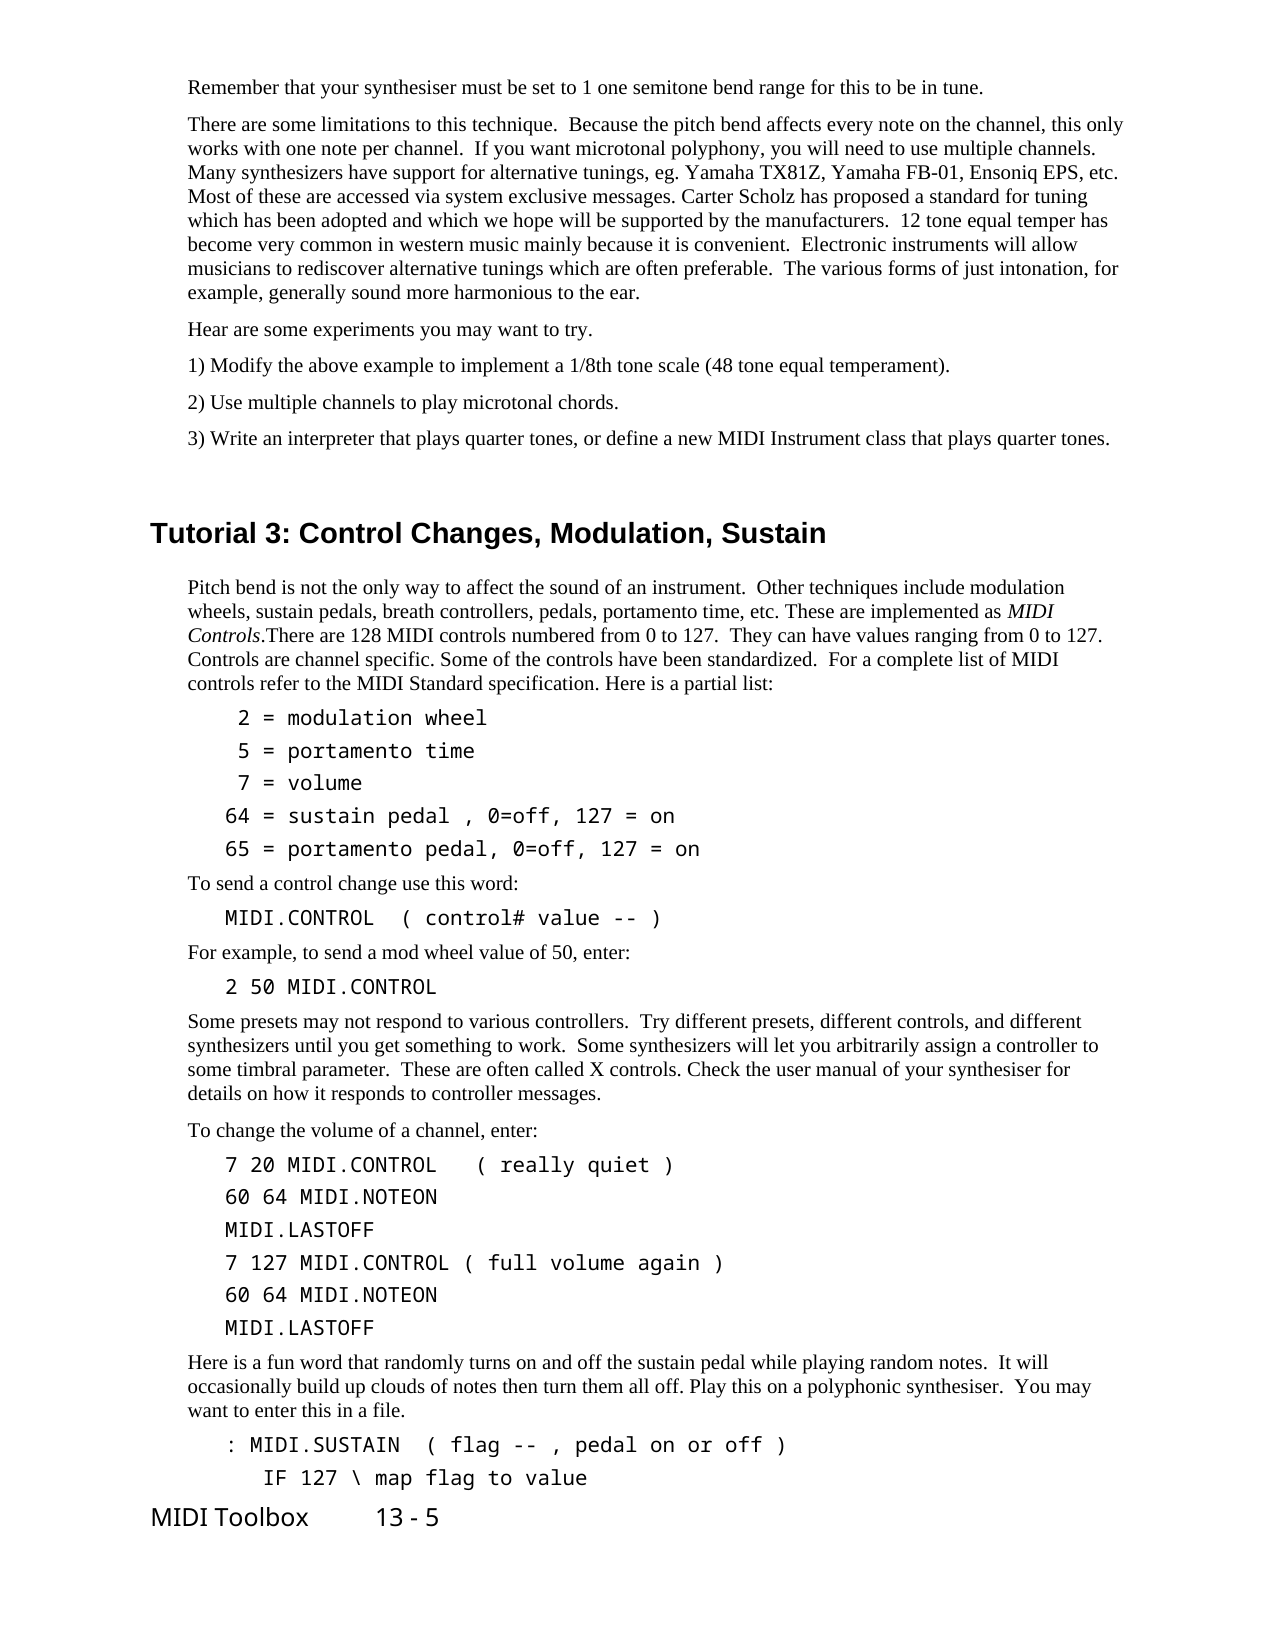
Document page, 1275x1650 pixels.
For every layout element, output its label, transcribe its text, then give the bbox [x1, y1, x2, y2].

text : MIDI.SUSTAIN ( flag -- , pedal on or off ) [225, 1430, 1125, 1459]
text 60 64 MIDI.NOTEON [225, 1280, 1125, 1309]
text IF 127 \ map flag to value [225, 1463, 1125, 1491]
text Remember that your synthesiser must be set to 1 one semitone bend range for this to be in tune. [187, 75, 1125, 99]
text To change the volume of a channel, enter: [187, 1117, 1125, 1142]
text 5 = portamento time [225, 736, 1125, 764]
text 64 = sustain pedal , 0=off, 127 = on [225, 801, 1125, 829]
text 2 = modulation wheel [225, 703, 1125, 732]
text Hear are some experiments you may want to try. [187, 317, 1125, 341]
text 60 64 MIDI.NOTEON [225, 1182, 1125, 1211]
text 2) Use multiple channels to play microtonal chords. [187, 390, 1125, 414]
text MIDI.LASTOFF [225, 1313, 1125, 1341]
text 2 50 MIDI.CONTROL [225, 972, 1125, 1000]
text Some presets may not respond to various controllers. Try different presets, different controls, and different synthesizers until you get something to work. Some synthesizers will let you arbitrarily assign a controller to some timbral parameter. These are often called X controls. Check the user manual of your synthesiser for details on how it responds to controller messages. [187, 1009, 1125, 1105]
text MIDI.LASTOFF [225, 1215, 1125, 1243]
text 3) Write an interpreter that plays quarter tones, or define a new MIDI Instrument class that plays quarter tones. [187, 426, 1125, 450]
text 1) Modify the above example to implement a 1/8th tone scale (48 tone equal temperament). [187, 353, 1125, 377]
text Here is a fun word that randomly turns on and off the sustain pedal while playing random notes. It will occasionally build up clouds of notes then turn them all off. Play this on a polyphonic synthesiser. You may want to enter this in a file. [187, 1350, 1125, 1422]
text MIDI.CONTROL ( control# value -- ) [225, 903, 1125, 931]
text There are some limitations to this technique. Because the pitch bend affects every note on the channel, this only works with one note per channel. If you want microtonal polyphony, you will need to use multiple channels. Many synthesizers have support for alternative tunings, eg. Yamaha TX81Z, Yamaha FB-01, Ensoniq EPS, etc. Most of these are accessed via system exclusive messages. Carter Scholz has proposed a standard for tuning which has been adopted and which we hope will be supported by the manufacturers. 12 tone equal temper has become very common in western music mainly because it is convenient. Electronic instruments will allow musicians to rediscover alternative tunings which are often preferable. The various forms of just intonation, for example, generally sound more harmonious to the ear. [187, 112, 1125, 304]
text 7 127 MIDI.CONTROL ( full volume again ) [225, 1248, 1125, 1276]
text 7 = volume [225, 768, 1125, 797]
text 65 = portamento pedal, 0=off, 127 = on [225, 834, 1125, 862]
subtitle Tutorial 3: Control Changes, Modulation, Sustain [150, 516, 1125, 549]
text Pitch bend is not the only way to affect the sound of an instrument. Other techniques include modulation wheels, sustain pedals, breath controllers, pedals, portamento time, etc. These are implemented as MIDI Controls.There are 128 MIDI controls numbered from 0 to 127. They can have values ranging from 0 to 127. Controls are channel specific. Some of the controls have been standardized. For a complete list of MIDI controls refer to the MIDI Standard specification. Here is a partial list: [187, 574, 1125, 695]
text For example, to send a mod wheel value of 50, enter: [187, 939, 1125, 964]
text 7 20 MIDI.CONTROL ( really quiet ) [225, 1150, 1125, 1178]
text To send a control change use this word: [187, 870, 1125, 894]
